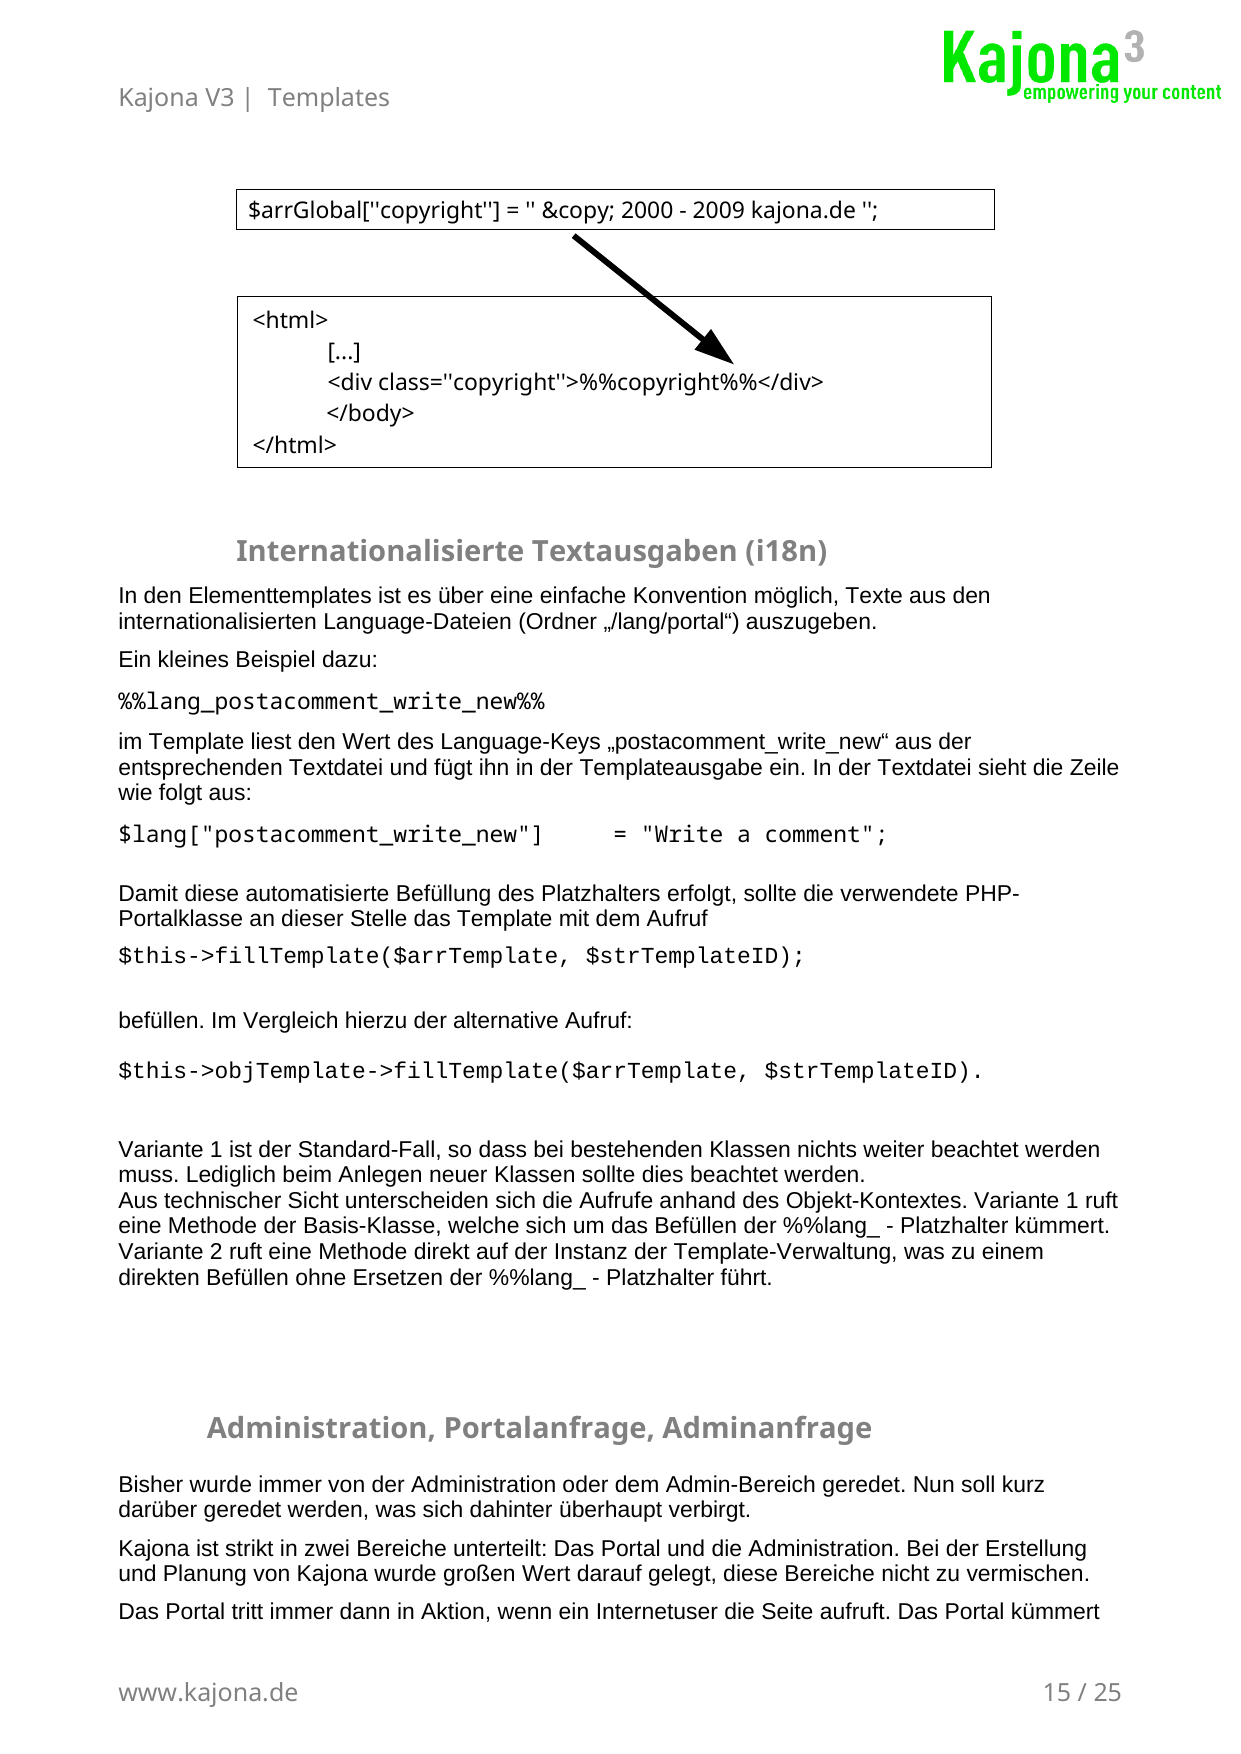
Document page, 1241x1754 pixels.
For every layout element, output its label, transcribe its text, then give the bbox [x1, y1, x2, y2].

text In den Elementtemplates ist es über eine einfache Konvention möglich, Texte aus den internationalisierten Language-Dateien (Ordner „/lang/portal“) auszugeben. [118, 583, 1122, 634]
picture [944, 30, 1221, 103]
text Ein kleines Beispiel dazu: [118, 647, 1122, 672]
text Variante 1 ist der Standard-Fall, so dass bei bestehenden Klassen nichts weiter beachtet werden muss. Lediglich beim Anlegen neuer Klassen sollte dies beachtet werden. Aus technischer Sicht unterscheiden sich die Aufrufe anhand des Objekt-Kontextes. Variante 1 ruft eine Methode der Basis-Klasse, welche sich um das Befüllen der %%lang_ - Platzhalter kümmert. Variante 2 ruft eine Methode direkt auf der Instanz der Template-Verwaltung, was zu einem direkten Befüllen ohne Ersetzen der %%lang_ - Platzhalter führt. [118, 1136, 1122, 1290]
text $this->fillTemplate($arrTemplate, $strTemplateID); [118, 944, 1122, 996]
subtitle Internationalisierte Textausgaben (i18n) [118, 531, 1122, 570]
text Das Portal tritt immer dann in Aktion, wenn ein Internetuser die Seite aufruft. Das Portal kümmert [118, 1599, 1122, 1624]
text Kajona ist strikt in zwei Bereiche unterteilt: Das Portal und die Administration. Bei der Erstellung und Planung von Kajona wurde großen Wert darauf gelegt, diese Bereiche nicht zu vermischen. [118, 1535, 1122, 1586]
text $lang["postacomment_write_new"] = "Write a comment"; [118, 818, 1122, 880]
text befüllen. Im Vergleich hierzu der alternative Aufruf: $this->objTemplate->fillTemplate($arrTemplate, $strTemplateID). [118, 1008, 1122, 1086]
subtitle Administration, Portalanfrage, Adminanfrage [118, 1408, 1122, 1447]
text %%lang_postacomment_write_new%% [118, 685, 1122, 716]
text Bisher wurde immer von der Administration oder dem Admin-Bereich geredet. Nun soll kurz darüber geredet werden, was sich dahinter überhaupt verbirgt. [118, 1471, 1122, 1523]
text im Template liest den Wert des Language-Keys „postacomment_write_new“ aus der entsprechenden Textdatei und fügt ihn in der Templateausgabe ein. In der Textdatei sieht die Zeile wie folgt aus: [118, 728, 1122, 805]
text Damit diese automatisierte Befüllung des Platzhalters erfolgt, sollte die verwendete PHP-Portalklasse an dieser Stelle das Template mit dem Aufruf [118, 880, 1122, 932]
